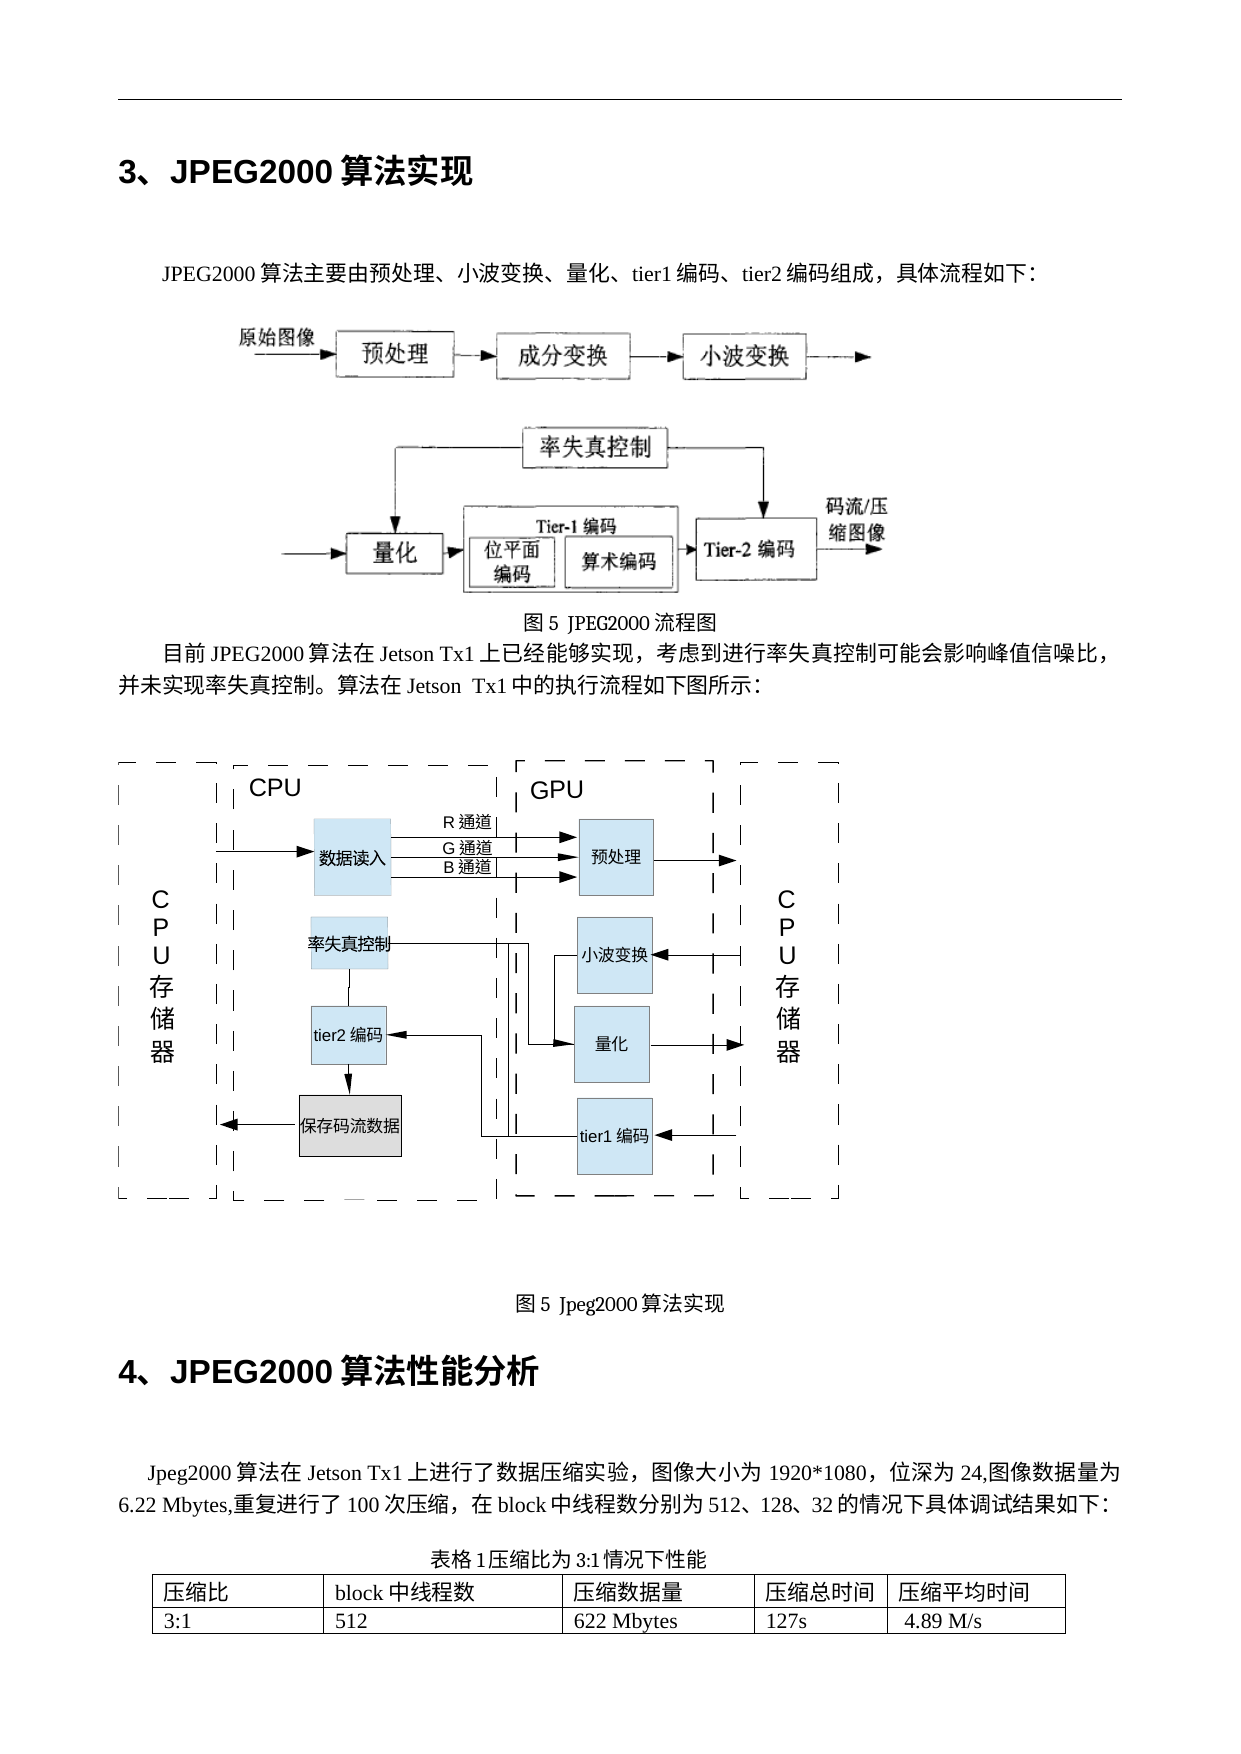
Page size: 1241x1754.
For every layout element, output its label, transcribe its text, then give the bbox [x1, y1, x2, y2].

table_cell 4.89 M/s [888, 1608, 1065, 1633]
table_cell 127s [755, 1608, 887, 1633]
table_header 压缩数据量 [563, 1575, 754, 1607]
table_cell 3:1 [153, 1608, 323, 1633]
table_header 压缩总时间 [755, 1575, 887, 1607]
table_cell 512 [324, 1608, 562, 1633]
text 目前JPEG2000算法在Jetson Tx1上已经能够实现，考虑到进行率失真控制可能会影响峰值信噪比，并未实现率失真控制。算法在Jetson Tx1中的执行流程如下图所示： [118, 636, 1122, 699]
subtitle 3、JPEG2000算法实现 [118, 145, 1122, 193]
subtitle 4、JPEG2000算法性能分析 [118, 1345, 1122, 1393]
text 图5 Jpeg2000算法实现 [118, 1287, 1122, 1318]
text JPEG2000算法主要由预处理、小波变换、量化、tier1编码、tier2编码组成，具体流程如下： [118, 256, 1122, 287]
table_cell 622 Mbytes [563, 1608, 754, 1633]
text Jpeg2000算法在Jetson Tx1上进行了数据压缩实验，图像大小为1920*1080，位深为24,图像数据量为6.22 Mbytes,重复进行了100次压缩，在block中线程数分别为512、128、32的情况下具体调试结果如下： [118, 1455, 1122, 1518]
text 表格 1压缩比为3:1情况下性能 [118, 1544, 1122, 1574]
table_header block中线程数 [324, 1575, 562, 1607]
text 图5 JPEG2000流程图 [118, 606, 1122, 636]
picture [162, 312, 933, 606]
table_header 压缩比 [153, 1575, 323, 1607]
table_header 压缩平均时间 [888, 1575, 1065, 1607]
